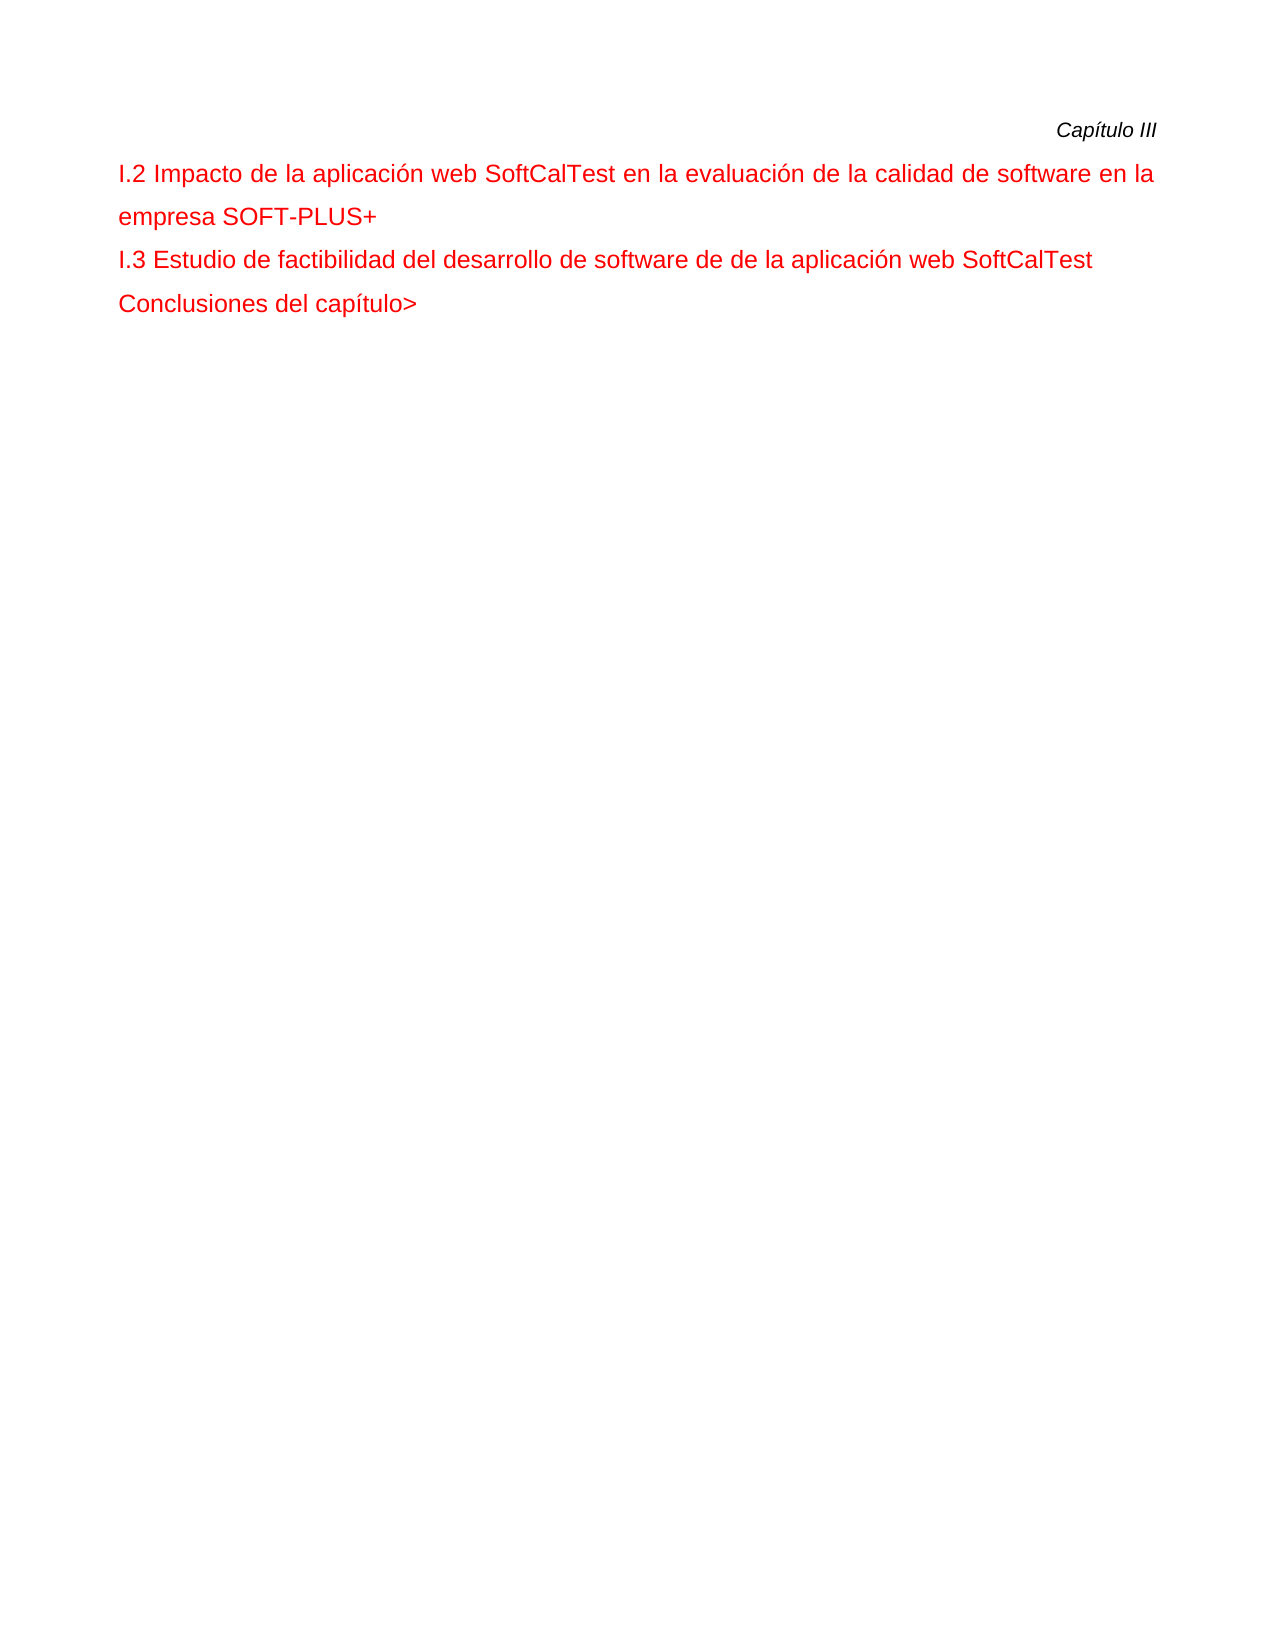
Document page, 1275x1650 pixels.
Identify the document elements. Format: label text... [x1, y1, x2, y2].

text Conclusiones del capítulo> [118, 288, 1157, 317]
text I.3 Estudio de factibilidad del desarrollo de software de de la aplicación web SoftCalTest [118, 245, 1157, 274]
text I.2 Impacto de la aplicación web SoftCalTest en la evaluación de la calidad de software en la empresa SOFT-PLUS+ [118, 159, 1157, 231]
